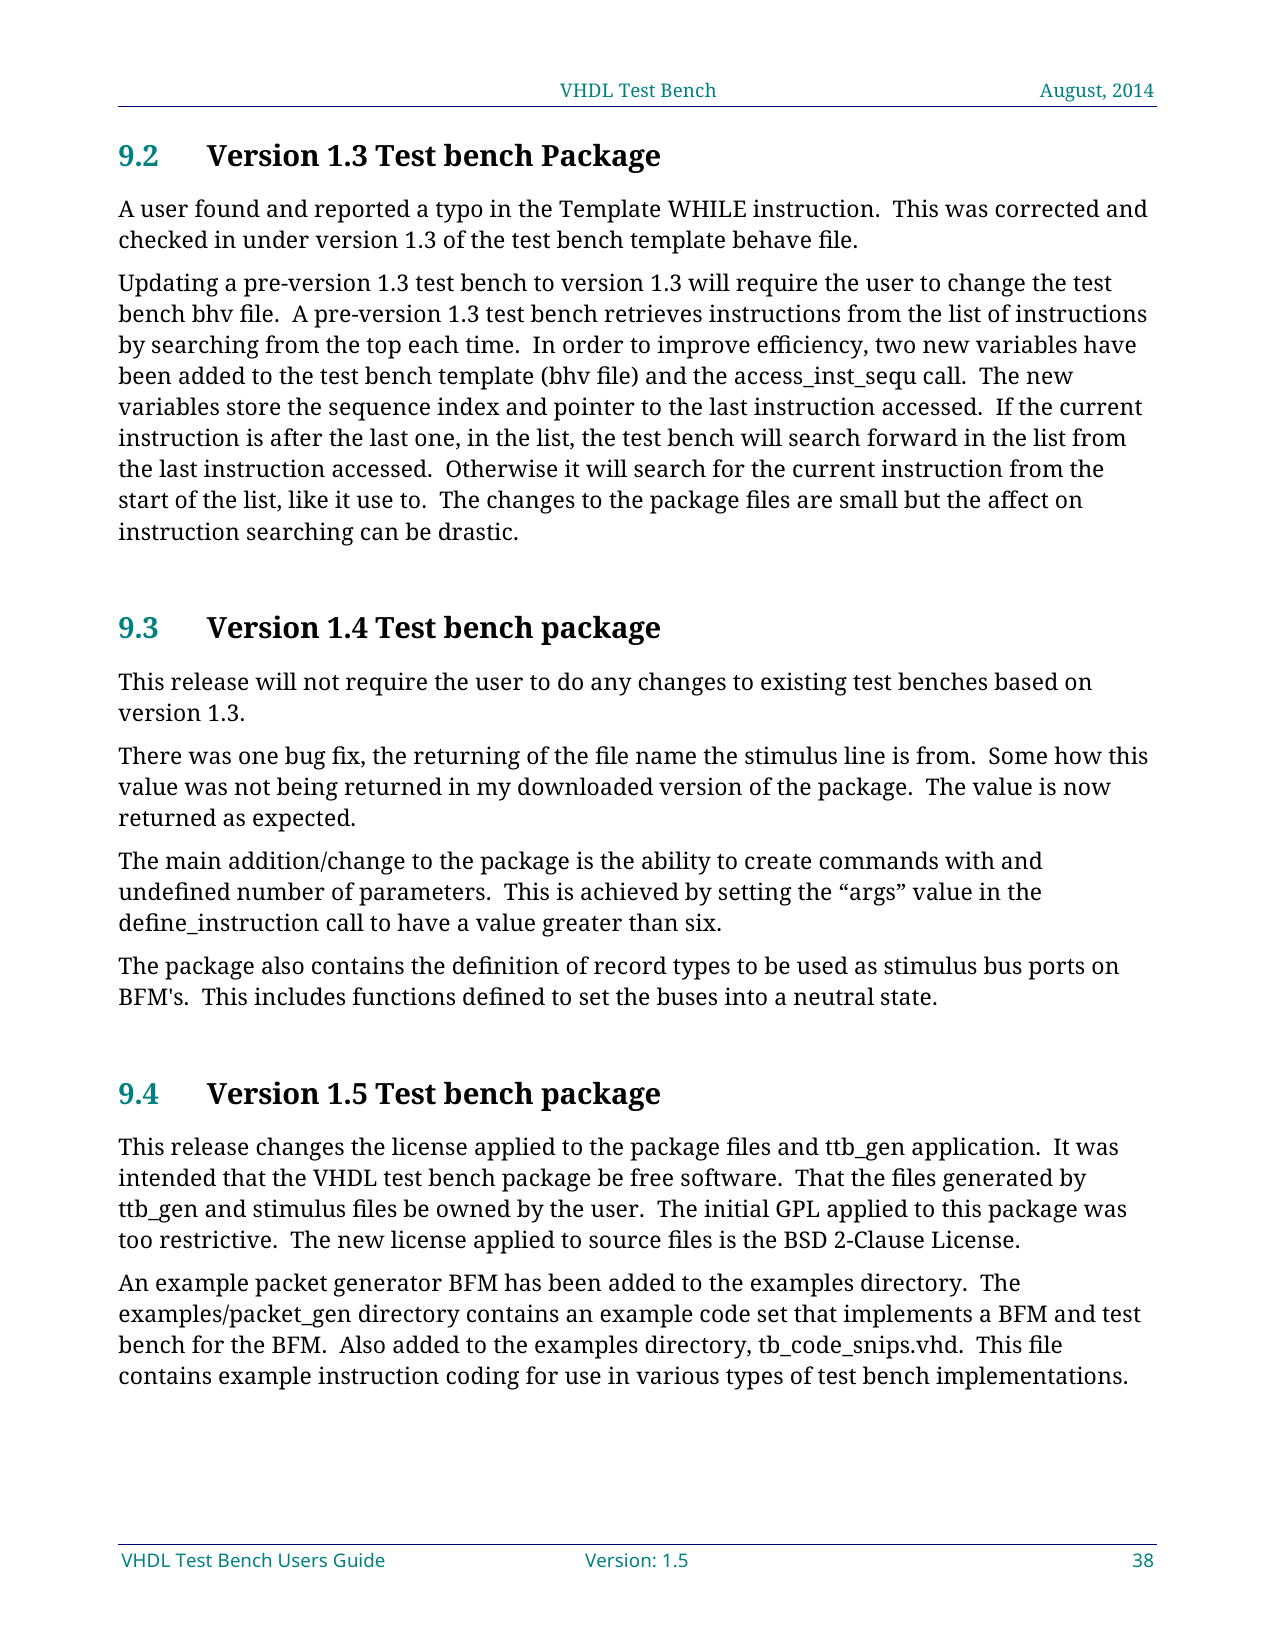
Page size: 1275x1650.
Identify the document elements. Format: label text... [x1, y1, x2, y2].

text An example packet generator BFM has been added to the examples directory. The examples/packet_gen directory contains an example code set that implements a BFM and test bench for the BFM. Also added to the examples directory, tb_code_snips.vhd. This file contains example instruction coding for use in various types of test bench implementations. [118, 1267, 1157, 1391]
text The package also contains the definition of record types to be used as stimulus bus ports on BFM's. This includes functions defined to set the buses into a neutral state. [118, 950, 1157, 1012]
text There was one bug fix, the returning of the file name the stimulus line is from. Some how this value was not being returned in my downloaded version of the package. The value is now returned as expected. [118, 740, 1157, 833]
text The main addition/change to the package is the ability to create commands with and undefined number of parameters. This is achieved by setting the “args” value in the define_instruction call to have a value greater than six. [118, 845, 1157, 938]
text This release changes the license applied to the package files and ttb_gen application. It was intended that the VHDL test bench package be free software. That the files generated by ttb_gen and stimulus files be owned by the user. The initial GPL applied to this package was too restrictive. The new license applied to source files is the BSD 2-Clause License. [118, 1131, 1157, 1255]
text A user found and reported a typo in the Template WHILE instruction. This was corrected and checked in under version 1.3 of the test bench template behave file. [118, 193, 1157, 255]
text Updating a pre-version 1.3 test bench to version 1.3 will require the user to change the test bench bhv file. A pre-version 1.3 test bench retrieves instructions from the list of instructions by searching from the top each time. In order to improve efficiency, two new variables have been added to the test bench template (bhv file) and the access_inst_sequ call. The new variables store the sequence index and pointer to the last instruction accessed. If the current instruction is after the last one, in the list, the test bench will search forward in the list from the last instruction accessed. Otherwise it will search for the current instruction from the start of the list, like it use to. The changes to the package files are small but the affect on instruction searching can be drastic. [118, 267, 1157, 547]
subtitle Version 1.4 Test bench package [118, 608, 1157, 647]
text This release will not require the user to do any changes to existing test benches based on version 1.3. [118, 666, 1157, 728]
subtitle Version 1.5 Test bench package [118, 1073, 1157, 1113]
subtitle Version 1.3 Test bench Package [118, 135, 1157, 175]
